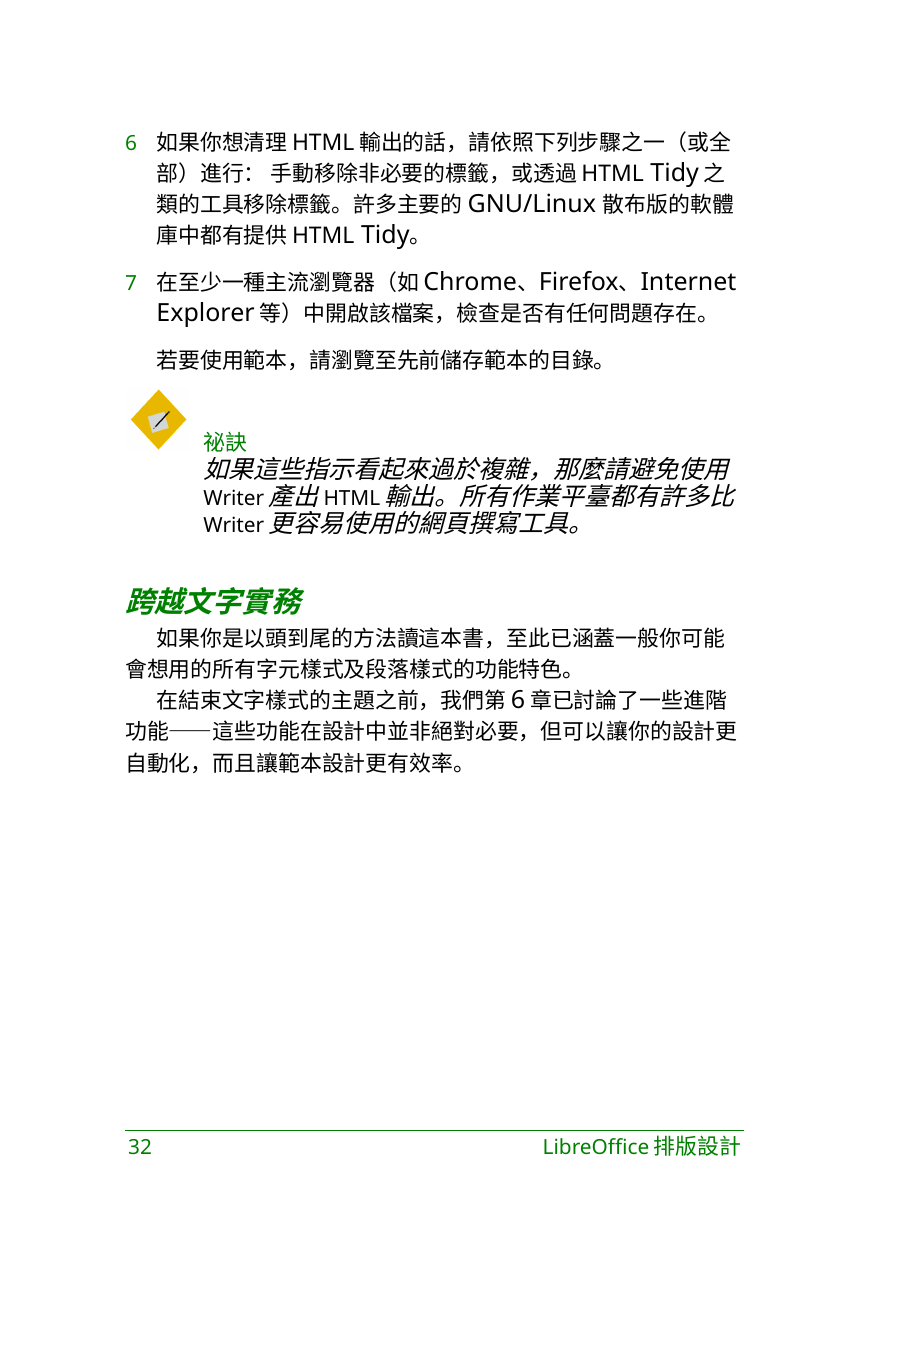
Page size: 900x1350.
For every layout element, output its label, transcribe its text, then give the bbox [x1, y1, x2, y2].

text 若要使用範本，請瀏覽至先前儲存範本的目錄。 [125, 344, 744, 375]
list 在至少一種主流瀏覽器（如Chrome、Firefox、Internet Explorer等）中開啟該檔案，檢查是否有任何問題存在。 [125, 266, 744, 328]
list 祕訣 [125, 387, 744, 457]
text 在結束文字樣式的主題之前，我們第6章已討論了一些進階功能——這些功能在設計中並非絕對必要，但可以讓你的設計更自動化，而且讓範本設計更有效率。 [125, 683, 744, 777]
subtitle 跨越文字實務 [125, 579, 744, 621]
list 如果你想清理HTML輸出的話，請依照下列步驟之一（或全部）進行： 手動移除非必要的標籤，或透過HTML Tidy之類的工具移除標籤。許多主要的 GNU/Linux 散布版的軟體庫中都有提供HTML Tidy。 [125, 125, 744, 250]
picture [126, 388, 189, 451]
text 如果你是以頭到尾的方法讀這本書，至此已涵蓋一般你可能會想用的所有字元樣式及段落樣式的功能特色。 [125, 621, 744, 683]
text 如果這些指示看起來過於複雜，那麼請避免使用Writer產出HTML輸出。所有作業平臺都有許多比Writer更容易使用的網頁撰寫工具。 [203, 457, 744, 538]
